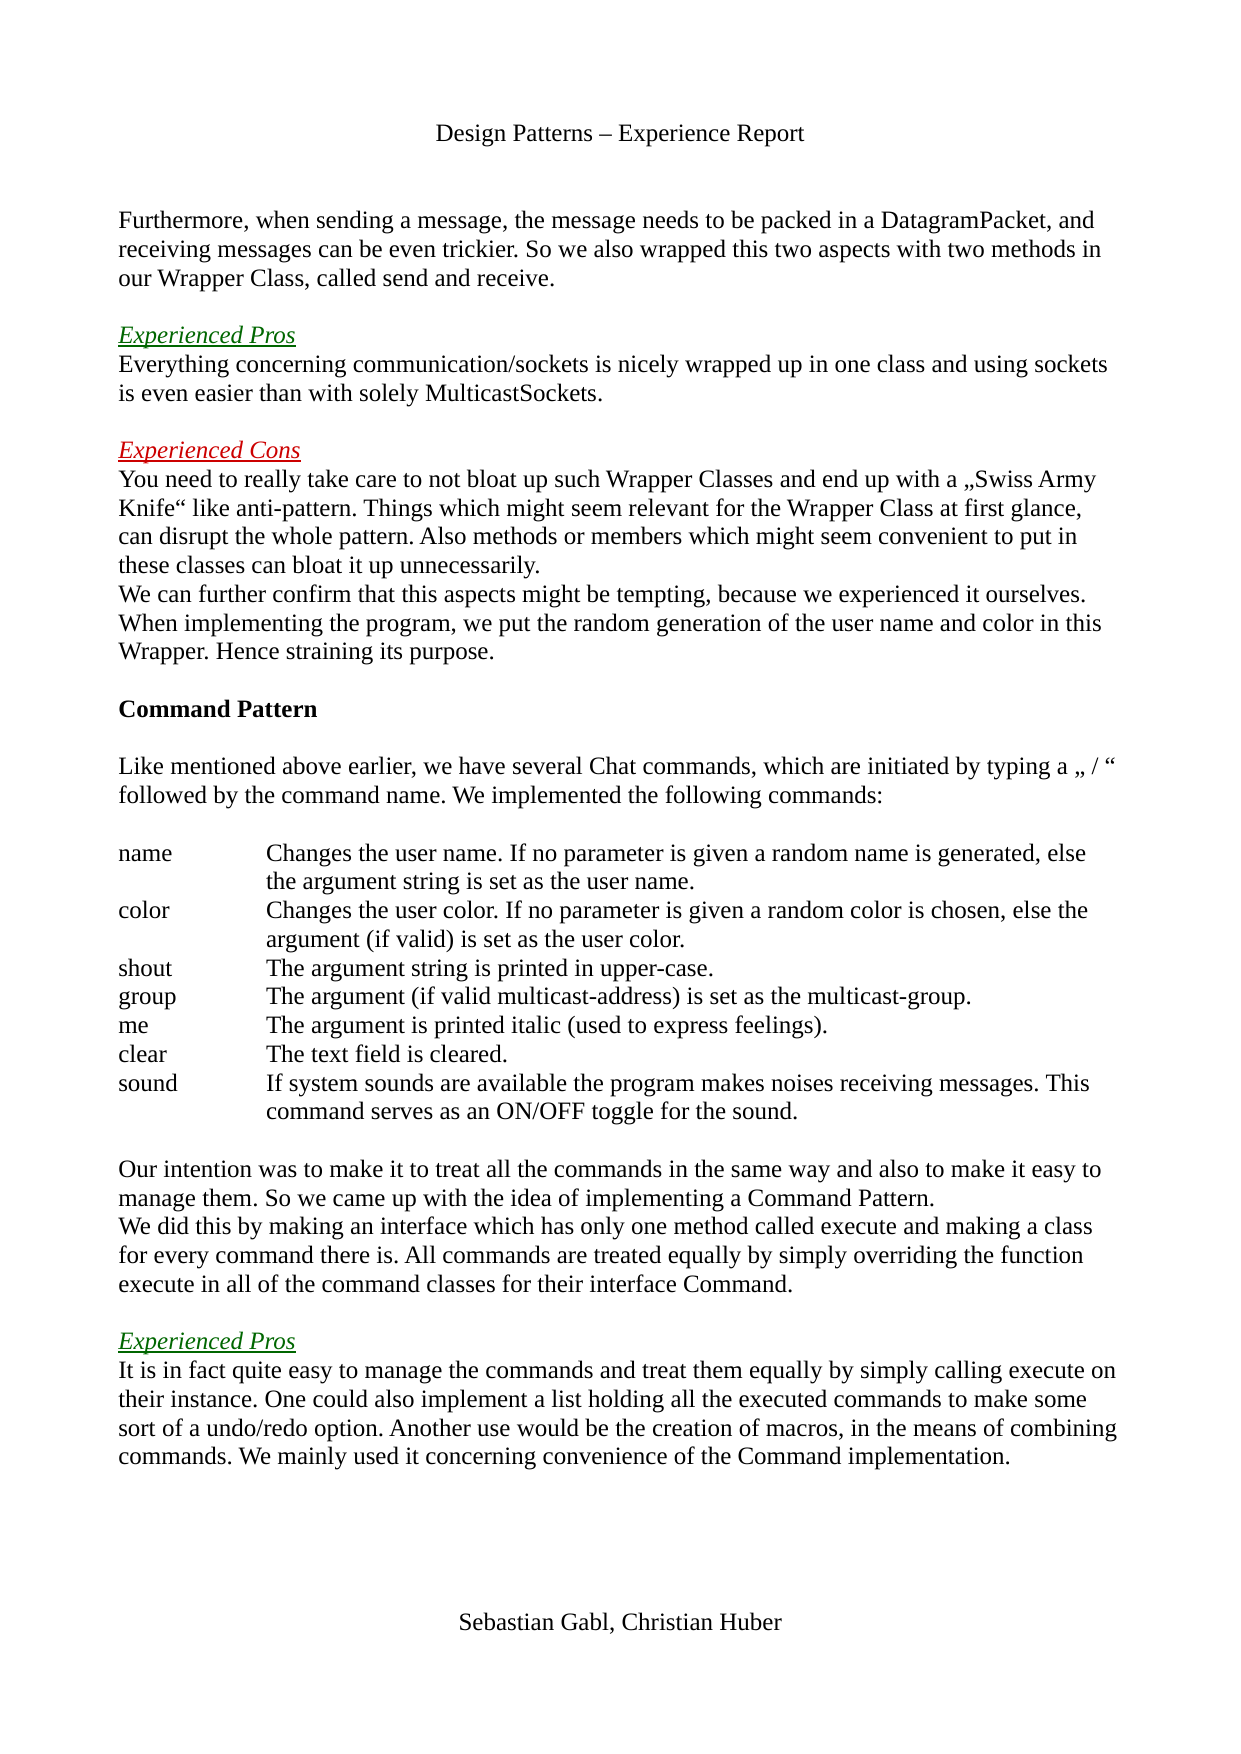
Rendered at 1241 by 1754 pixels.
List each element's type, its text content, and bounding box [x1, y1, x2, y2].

text shout The argument string is printed in upper-case. [118, 953, 1122, 981]
text Experienced Pros [118, 1326, 1122, 1355]
text me The argument is printed italic (used to express feelings). [118, 1010, 1122, 1039]
text Command Pattern [118, 694, 1122, 723]
text color Changes the user color. If no parameter is given a random color is chosen, else the argument (if valid) is set as the user color. [118, 895, 1122, 953]
text group The argument (if valid multicast-address) is set as the multicast-group. [118, 981, 1122, 1010]
text Furthermore, when sending a message, the message needs to be packed in a DatagramPacket, and receiving messages can be even trickier. So we also wrapped this two aspects with two methods in our Wrapper Class, called send and receive. [118, 205, 1122, 291]
text Everything concerning communication/sockets is nicely wrapped up in one class and using sockets is even easier than with solely MulticastSockets. [118, 349, 1122, 406]
text It is in fact quite easy to manage the commands and treat them equally by simply calling execute on their instance. One could also implement a list holding all the executed commands to make some sort of a undo/redo option. Another use would be the creation of macros, in the means of combining commands. We mainly used it concerning convenience of the Command implementation. [118, 1355, 1122, 1470]
text Experienced Cons [118, 435, 1122, 464]
text Experienced Pros [118, 320, 1122, 349]
text You need to really take care to not bloat up such Wrapper Classes and end up with a „Swiss Army Knife“ like anti-pattern. Things which might seem relevant for the Wrapper Class at first glance, can disrupt the whole pattern. Also methods or members which might seem convenient to put in these classes can bloat it up unnecessarily. [118, 464, 1122, 579]
text Our intention was to make it to treat all the commands in the same way and also to make it easy to manage them. So we came up with the idea of implementing a Command Pattern. [118, 1154, 1122, 1211]
text name Changes the user name. If no parameter is given a random name is generated, else the argument string is set as the user name. [118, 838, 1122, 895]
text We can further confirm that this aspects might be tempting, because we experienced it ourselves. When implementing the program, we put the random generation of the user name and color in this Wrapper. Hence straining its purpose. [118, 579, 1122, 665]
text We did this by making an interface which has only one method called execute and making a class for every command there is. All commands are treated equally by simply overriding the function execute in all of the command classes for their interface Command. [118, 1211, 1122, 1298]
text sound If system sounds are available the program makes noises receiving messages. This command serves as an ON/OFF toggle for the sound. [118, 1068, 1122, 1125]
text Like mentioned above earlier, we have several Chat commands, which are initiated by typing a „ / “ followed by the command name. We implemented the following commands: [118, 751, 1122, 809]
text clear The text field is cleared. [118, 1039, 1122, 1068]
